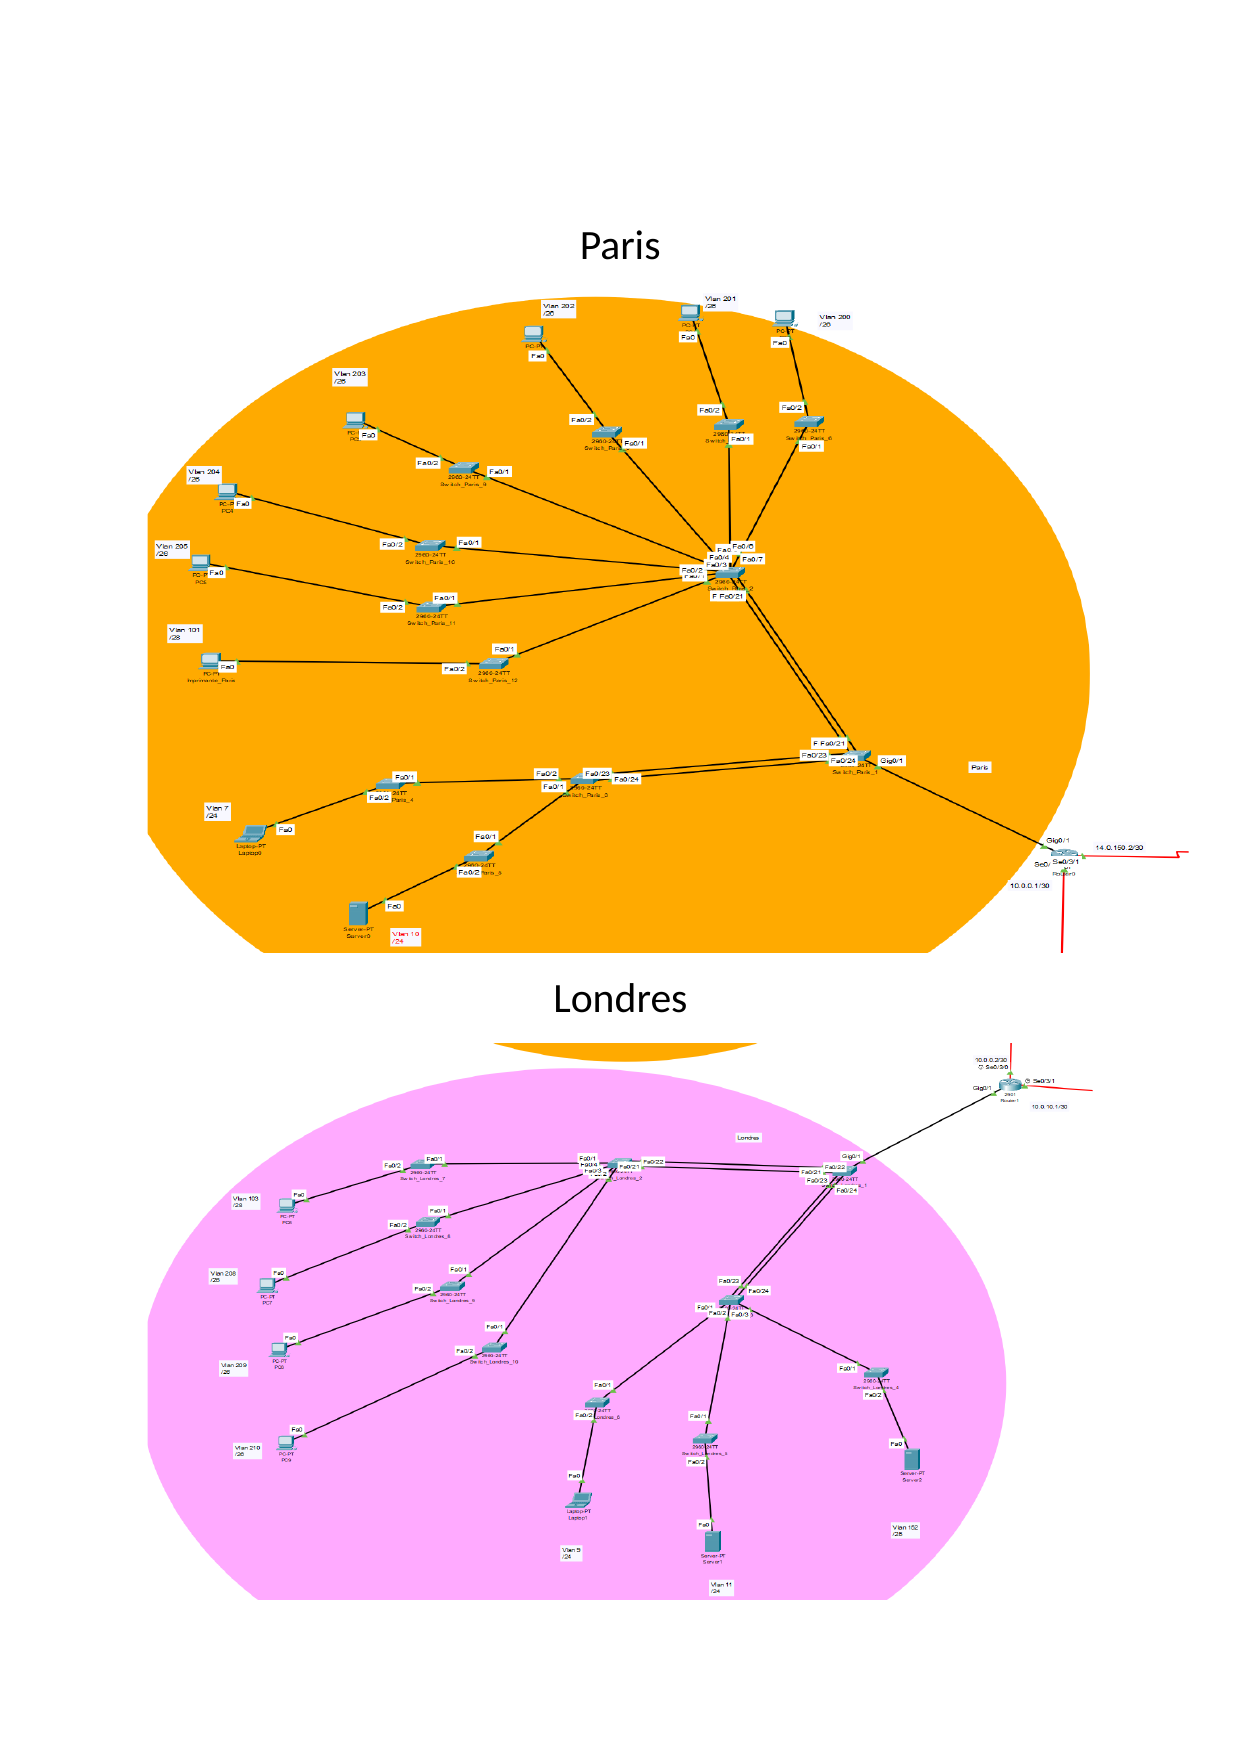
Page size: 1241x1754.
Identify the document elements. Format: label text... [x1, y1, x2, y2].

text Paris [148, 219, 1093, 270]
picture [147, 1043, 1093, 1600]
text Londres [148, 972, 1093, 1023]
picture [147, 290, 1189, 953]
